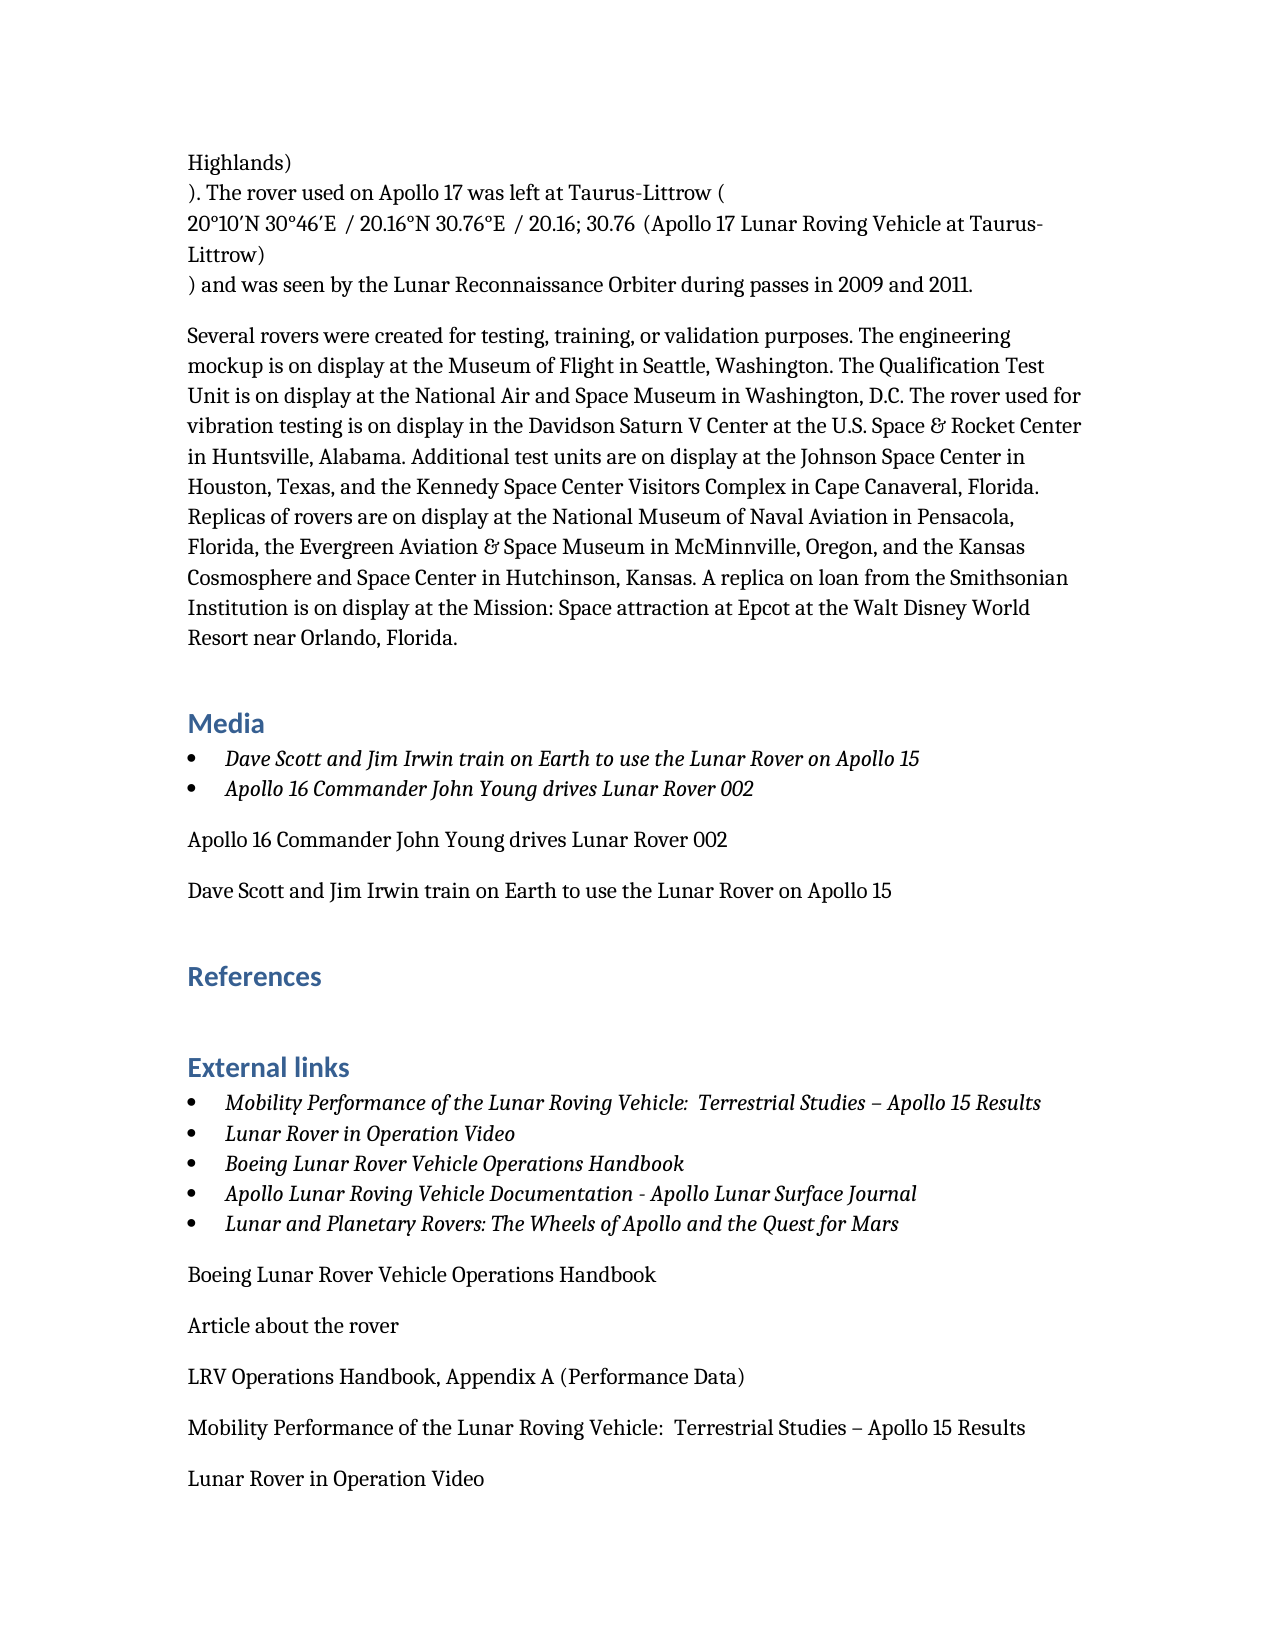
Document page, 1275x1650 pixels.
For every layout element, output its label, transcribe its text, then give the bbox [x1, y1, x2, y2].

text Article about the rover [187, 1313, 1087, 1339]
subtitle References [187, 958, 1087, 994]
text Lunar Rover in Operation Video [187, 1466, 1087, 1493]
subtitle External links [187, 1049, 1087, 1085]
list Dave Scott and Jim Irwin train on Earth to use the Lunar Rover on Apollo 15 [187, 746, 1087, 772]
text Boeing Lunar Rover Vehicle Operations Handbook [187, 1262, 1087, 1288]
list Lunar Rover in Operation Video [187, 1120, 1087, 1147]
list Apollo Lunar Roving Vehicle Documentation - Apollo Lunar Surface Journal [187, 1181, 1087, 1207]
text Highlands) ). The rover used on Apollo 17 was left at Taurus-Littrow ( 20°10′N 30°46′E﻿ / ﻿20.16°N 30.76°E﻿ / 20.16; 30.76﻿ (Apollo 17 Lunar Roving Vehicle at Taurus-Littrow) ) and was seen by the Lunar Reconnaissance Orbiter during passes in 2009 and 2011. [187, 150, 1087, 298]
text Several rovers were created for testing, training, or validation purposes. The engineering mockup is on display at the Museum of Flight in Seattle, Washington. The Qualification Test Unit is on display at the National Air and Space Museum in Washington, D.C. The rover used for vibration testing is on display in the Davidson Saturn V Center at the U.S. Space & Rocket Center in Huntsville, Alabama. Additional test units are on display at the Johnson Space Center in Houston, Texas, and the Kennedy Space Center Visitors Complex in Cape Canaveral, Florida. Replicas of rovers are on display at the National Museum of Naval Aviation in Pensacola, Florida, the Evergreen Aviation & Space Museum in McMinnville, Oregon, and the Kansas Cosmosphere and Space Center in Hutchinson, Kansas. A replica on loan from the Smithsonian Institution is on display at the Mission: Space attraction at Epcot at the Walt Disney World Resort near Orlando, Florida. [187, 323, 1087, 651]
text Mobility Performance of the Lunar Roving Vehicle: Terrestrial Studies – Apollo 15 Results [187, 1415, 1087, 1442]
text Dave Scott and Jim Irwin train on Earth to use the Lunar Rover on Apollo 15 [187, 878, 1087, 904]
list Lunar and Planetary Rovers: The Wheels of Apollo and the Quest for Mars [187, 1211, 1087, 1237]
subtitle Media [187, 705, 1087, 741]
list Apollo 16 Commander John Young drives Lunar Rover 002 [187, 776, 1087, 802]
list Boeing Lunar Rover Vehicle Operations Handbook [187, 1151, 1087, 1177]
text LRV Operations Handbook, Appendix A (Performance Data) [187, 1364, 1087, 1391]
text Apollo 16 Commander John Young drives Lunar Rover 002 [187, 827, 1087, 853]
list Mobility Performance of the Lunar Roving Vehicle: Terrestrial Studies – Apollo 15 Results [187, 1090, 1087, 1117]
